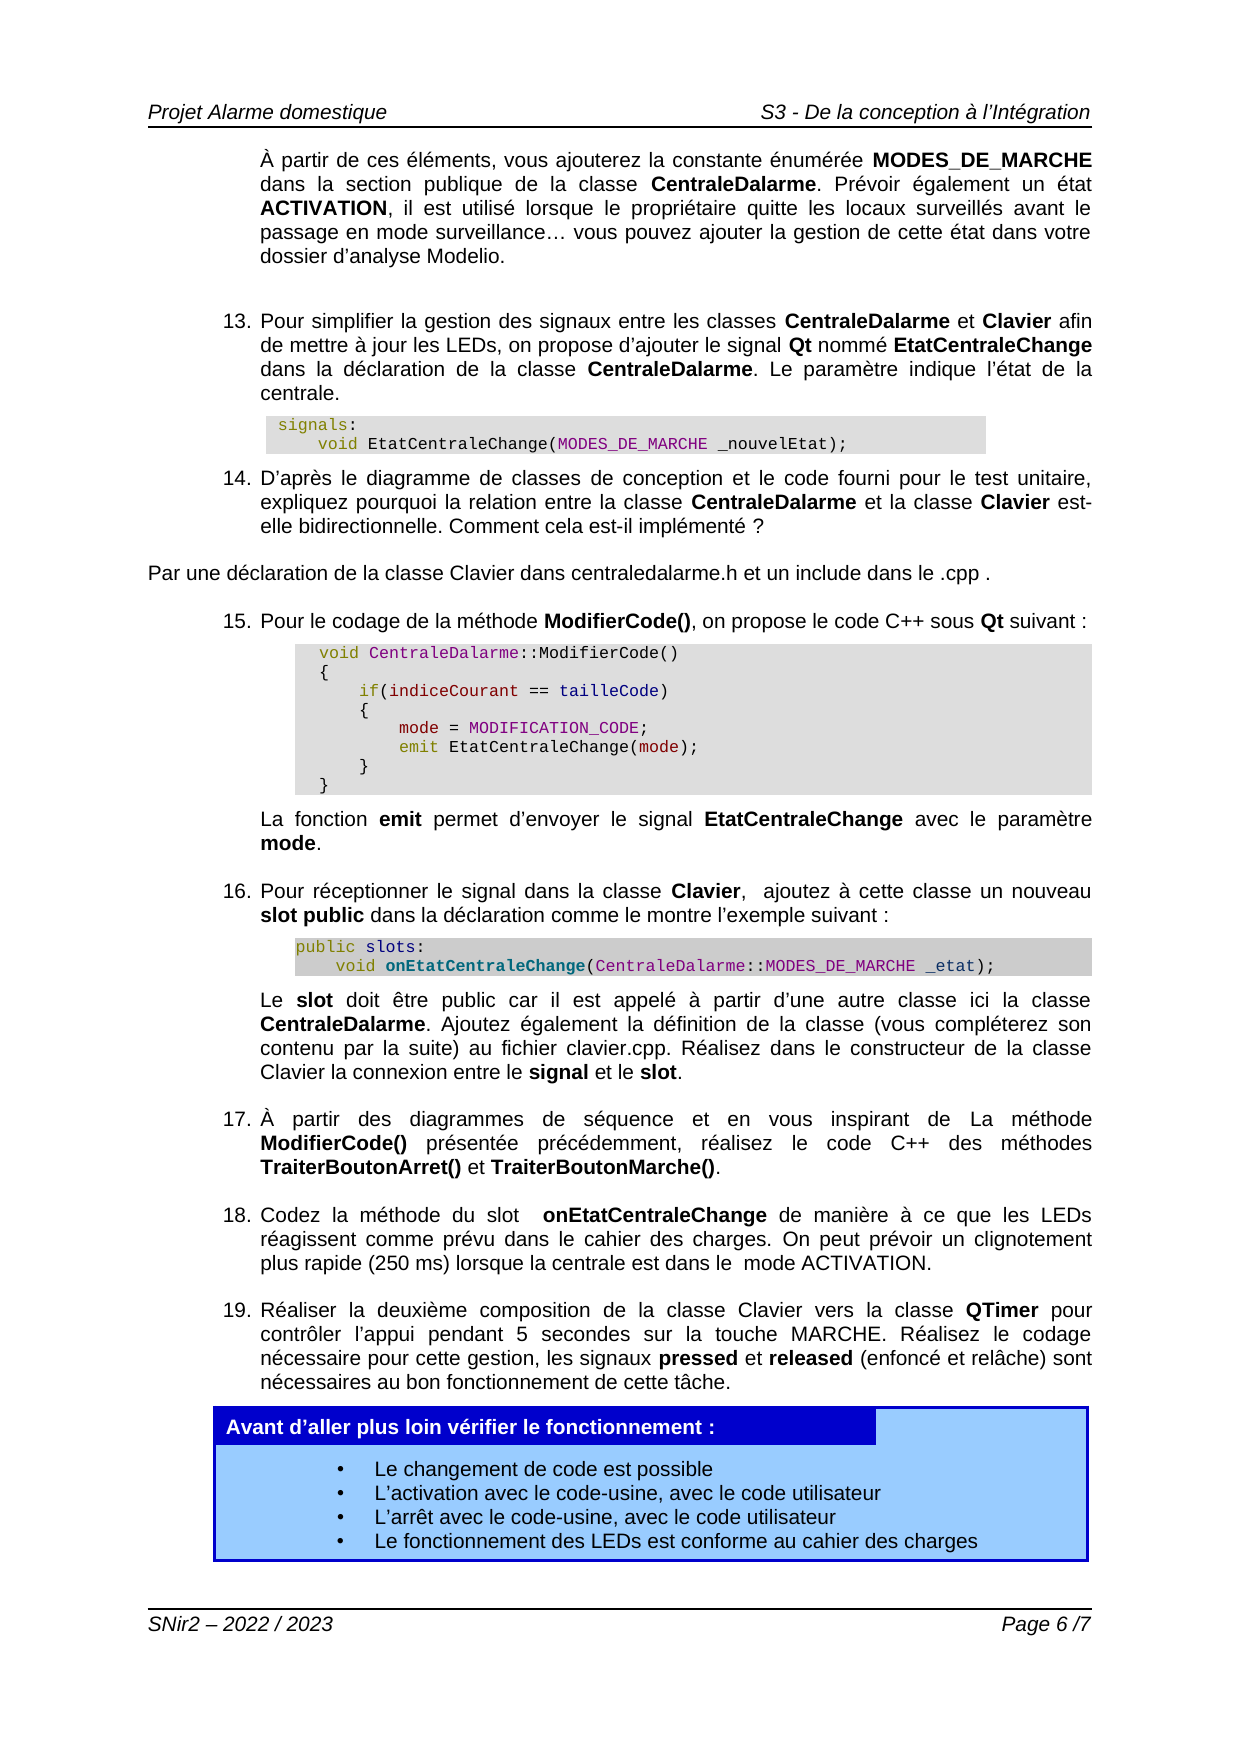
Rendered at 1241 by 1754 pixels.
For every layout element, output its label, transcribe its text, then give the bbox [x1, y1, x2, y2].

table_header [876, 1409, 1086, 1445]
list Pour simplifier la gestion des signaux entre les classes CentraleDalarme et Clavier afin de mettre à jour les LEDs, on propose d’ajouter le signal Qt nommé EtatCentraleChange dans la déclaration de la classe CentraleDalarme. Le paramètre indique l’état de la centrale. [223, 309, 1092, 404]
text } [295, 758, 1092, 776]
list À partir des diagrammes de séquence et en vous inspirant de La méthode ModifierCode() présentée précédemment, réalisez le code C++ des méthodes TraiterBoutonArret() et TraiterBoutonMarche(). [223, 1107, 1092, 1179]
text public slots: [295, 938, 1092, 957]
list Pour le codage de la méthode ModifierCode(), on propose le code C++ sous Qt suivant : [223, 609, 1092, 633]
text emit EtatCentraleChange(mode); [295, 739, 1092, 758]
text À partir de ces éléments, vous ajouterez la constante énumérée MODES_DE_MARCHE dans la section publique de la classe CentraleDalarme. Prévoir également un état ACTIVATION, il est utilisé lorsque le propriétaire quitte les locaux surveillés avant le passage en mode surveillance… vous pouvez ajouter la gestion de cette état dans votre dossier d’analyse Modelio. [260, 148, 1092, 267]
list Réaliser la deuxième composition de la classe Clavier vers la classe QTimer pour contrôler l’appui pendant 5 secondes sur la touche MARCHE. Réalisez le codage nécessaire pour cette gestion, les signaux pressed et released (enfoncé et relâche) sont nécessaires au bon fonctionnement de cette tâche. [223, 1298, 1092, 1394]
text Le slot doit être public car il est appelé à partir d’une autre classe ici la classe CentraleDalarme. Ajoutez également la définition de la classe (vous compléterez son contenu par la suite) au fichier clavier.cpp. Réalisez dans le constructeur de la classe Clavier la connexion entre le signal et le slot. [260, 988, 1092, 1083]
table_cell Le changement de code est possible L’activation avec le code-usine, avec le code utilisateur L’arrêt avec le code-usine, avec le code utilisateur Le fonctionnement des LEDs est conforme au cahier des charges [216, 1445, 1086, 1559]
list La fonction emit permet d’envoyer le signal EtatCentraleChange avec le paramètre mode. [223, 807, 1092, 855]
text Par une déclaration de la classe Clavier dans centraledalarme.h et un include dans le .cpp . [148, 561, 1092, 585]
list Codez la méthode du slot onEtatCentraleChange de manière à ce que les LEDs réagissent comme prévu dans le cahier des charges. On peut prévoir un clignotement plus rapide (250 ms) lorsque la centrale est dans le mode ACTIVATION. [223, 1202, 1092, 1274]
text mode = MODIFICATION_CODE; [295, 720, 1092, 739]
text } [295, 776, 1092, 795]
text void CentraleDalarme::ModifierCode() [295, 644, 1092, 663]
text { [295, 701, 1092, 720]
text signals: [266, 416, 986, 435]
list D’après le diagramme de classes de conception et le code fourni pour le test unitaire, expliquez pourquoi la relation entre la classe CentraleDalarme et la classe Clavier est-elle bidirectionnelle. Comment cela est-il implémenté ? [223, 466, 1092, 538]
text void EtatCentraleChange(MODES_DE_MARCHE _nouvelEtat); [266, 435, 986, 454]
table_header Avant d’aller plus loin vérifier le fonctionnement : [216, 1409, 876, 1445]
text if(indiceCourant == tailleCode) [295, 682, 1092, 701]
text { [295, 663, 1092, 682]
text void onEtatCentraleChange(CentraleDalarme::MODES_DE_MARCHE _etat); [295, 957, 1092, 976]
list Pour réceptionner le signal dans la classe Clavier, ajoutez à cette classe un nouveau slot public dans la déclaration comme le montre l’exemple suivant : [223, 878, 1092, 926]
